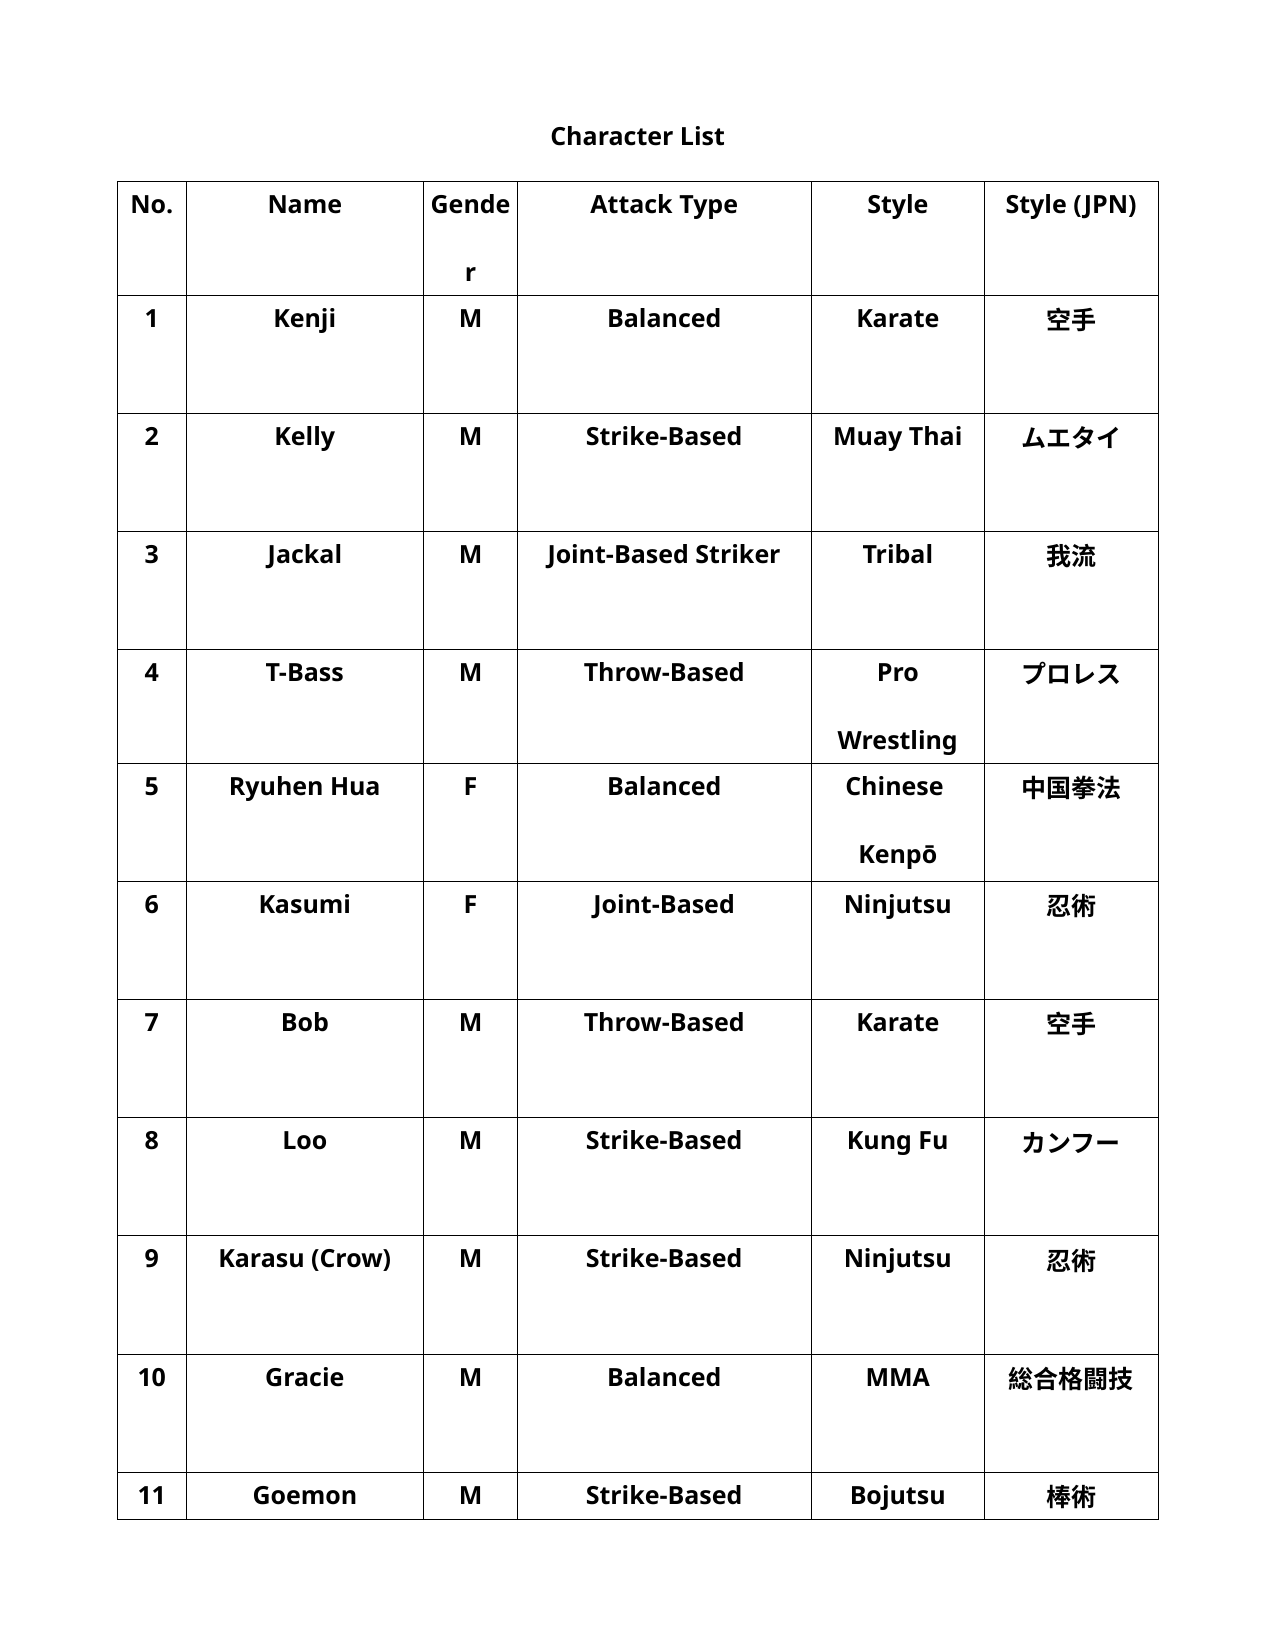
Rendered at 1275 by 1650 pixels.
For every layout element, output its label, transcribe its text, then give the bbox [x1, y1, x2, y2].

table_cell 5 [118, 764, 186, 881]
table_cell M [424, 296, 517, 413]
table_cell 棒術 [985, 1473, 1158, 1519]
table_cell Strike-Based [518, 1236, 811, 1353]
table_cell 忍術 [985, 1236, 1158, 1353]
table_cell T-Bass [187, 650, 423, 763]
table_cell Tribal [812, 532, 984, 649]
table_cell 6 [118, 882, 186, 999]
table_cell M [424, 1118, 517, 1235]
table_cell Muay Thai [812, 414, 984, 531]
table_cell M [424, 414, 517, 531]
table_cell プロレス [985, 650, 1158, 763]
table_cell M [424, 1355, 517, 1472]
table_cell Balanced [518, 764, 811, 881]
table_cell Karate [812, 296, 984, 413]
table_cell M [424, 1236, 517, 1353]
table_cell 中国拳法 [985, 764, 1158, 881]
table_cell 8 [118, 1118, 186, 1235]
table_cell Joint-Based [518, 882, 811, 999]
table_cell 2 [118, 414, 186, 531]
table_cell カンフー [985, 1118, 1158, 1235]
table_cell Bob [187, 1000, 423, 1117]
table_cell Kenji [187, 296, 423, 413]
table_cell M [424, 1473, 517, 1519]
table_cell Pro Wrestling [812, 650, 984, 763]
table_header Name [187, 182, 423, 295]
table_cell Gracie [187, 1355, 423, 1472]
table_cell MMA [812, 1355, 984, 1472]
table_cell Karate [812, 1000, 984, 1117]
text Character List [118, 118, 1157, 152]
table_cell Chinese Kenpō [812, 764, 984, 881]
table_cell Joint-Based Striker [518, 532, 811, 649]
table_cell Jackal [187, 532, 423, 649]
table_cell Ryuhen Hua [187, 764, 423, 881]
table_cell Ninjutsu [812, 1236, 984, 1353]
table_cell Kung Fu [812, 1118, 984, 1235]
table_cell ムエタイ [985, 414, 1158, 531]
table_cell Strike-Based [518, 1473, 811, 1519]
table_cell 7 [118, 1000, 186, 1117]
table_cell 4 [118, 650, 186, 763]
table_cell Kelly [187, 414, 423, 531]
table_cell Ninjutsu [812, 882, 984, 999]
table_header Style (JPN) [985, 182, 1158, 295]
table_cell F [424, 882, 517, 999]
table_cell Strike-Based [518, 414, 811, 531]
table_cell 空手 [985, 296, 1158, 413]
table_header Attack Type [518, 182, 811, 295]
table_cell 我流 [985, 532, 1158, 649]
table_cell 11 [118, 1473, 186, 1519]
table_cell 1 [118, 296, 186, 413]
table_cell Balanced [518, 1355, 811, 1472]
table_cell Loo [187, 1118, 423, 1235]
table_cell 10 [118, 1355, 186, 1472]
table_cell 忍術 [985, 882, 1158, 999]
table_cell 9 [118, 1236, 186, 1353]
table_cell Balanced [518, 296, 811, 413]
table_cell Karasu (Crow) [187, 1236, 423, 1353]
table_header No. [118, 182, 186, 295]
table_cell Kasumi [187, 882, 423, 999]
table_cell 空手 [985, 1000, 1158, 1117]
table_cell 3 [118, 532, 186, 649]
table_cell Strike-Based [518, 1118, 811, 1235]
table_cell M [424, 1000, 517, 1117]
table_cell M [424, 650, 517, 763]
table_cell F [424, 764, 517, 881]
table_cell M [424, 532, 517, 649]
table_cell Goemon [187, 1473, 423, 1519]
table_cell Throw-Based [518, 1000, 811, 1117]
table_cell Throw-Based [518, 650, 811, 763]
table_header Style [812, 182, 984, 295]
table_header Gender [424, 182, 517, 295]
table_cell 総合格闘技 [985, 1355, 1158, 1472]
table_cell Bojutsu [812, 1473, 984, 1519]
